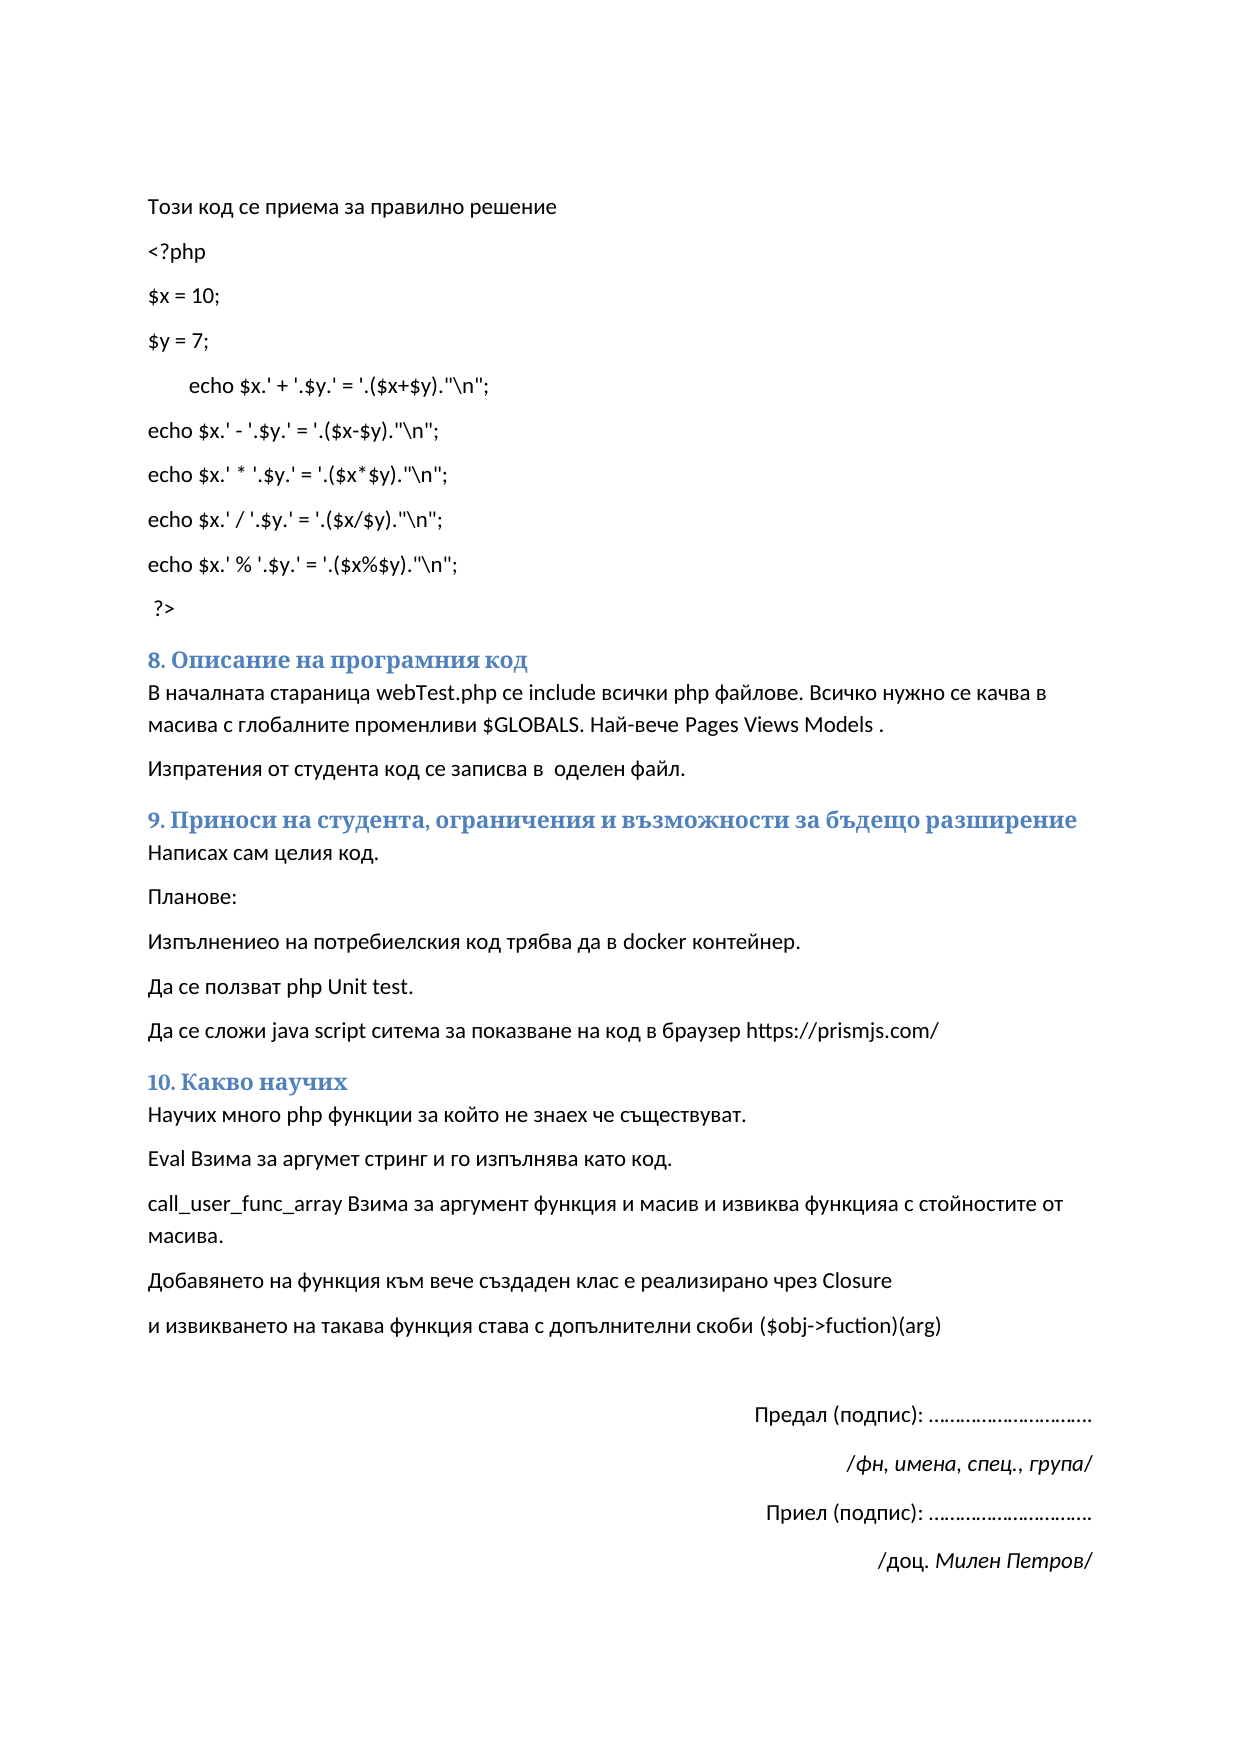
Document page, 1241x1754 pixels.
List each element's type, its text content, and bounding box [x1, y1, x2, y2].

text echo $x.' + '.$y.' = '.($x+$y)."\n"; [148, 371, 1093, 399]
text /фн, имена, спец., група/ [148, 1449, 1093, 1477]
text <?php [148, 237, 1093, 265]
text Научих много php функции за който не знаех че съществуват. [148, 1100, 1093, 1128]
text Да се сложи java script ситема за показване на код в браузер https://prismjs.com/ [148, 1017, 1093, 1044]
text Добавянето на функция към вече създаден клас е реализирано чрез Closure [148, 1266, 1093, 1294]
text Приел (подпис): …………………………. [148, 1498, 1093, 1526]
text В началната стараница webTest.php се include всички php файлове. Всичко нужно се качва в масива с глобалните променливи $GLOBALS. Най-вече Pages Views Models . [148, 678, 1093, 738]
text Изпратения от студента код се записва в оделен файл. [148, 754, 1093, 783]
text echo $x.' % '.$y.' = '.($x%$y)."\n"; [148, 550, 1093, 578]
text Планове: [148, 882, 1093, 911]
text call_user_func_array Взима за аргумент функция и масив и извиква функцияа с стойностите от масива. [148, 1189, 1093, 1249]
text ?> [148, 594, 1093, 622]
text Изпълнениео на потребиелския код трябва да в docker контейнер. [148, 927, 1093, 955]
text и извикването на такава функция става с допълнителни скоби ($obj->fuction)(arg) [148, 1311, 1093, 1339]
text Написах сам целия код. [148, 838, 1093, 866]
text Този код се приема за правилно решение [148, 192, 1093, 220]
text Предал (подпис): …………………………. [148, 1400, 1093, 1428]
subtitle 10. Какво научих [148, 1069, 1093, 1096]
text echo $x.' * '.$y.' = '.($x*$y)."\n"; [148, 460, 1093, 488]
text $x = 10; [148, 282, 1093, 310]
subtitle 9. Приноси на студента, ограничения и възможности за бъдещо разширение [148, 808, 1093, 834]
text $y = 7; [148, 326, 1093, 354]
text echo $x.' / '.$y.' = '.($x/$y)."\n"; [148, 505, 1093, 533]
subtitle 8. Описание на програмния код [148, 647, 1093, 674]
text echo $x.' - '.$y.' = '.($x-$y)."\n"; [148, 416, 1093, 444]
text Да се ползват php Unit test. [148, 972, 1093, 1000]
text /доц. Милен Петров/ [148, 1547, 1093, 1575]
text Eval Взима за аргумет стринг и го изпълнява като код. [148, 1144, 1093, 1172]
